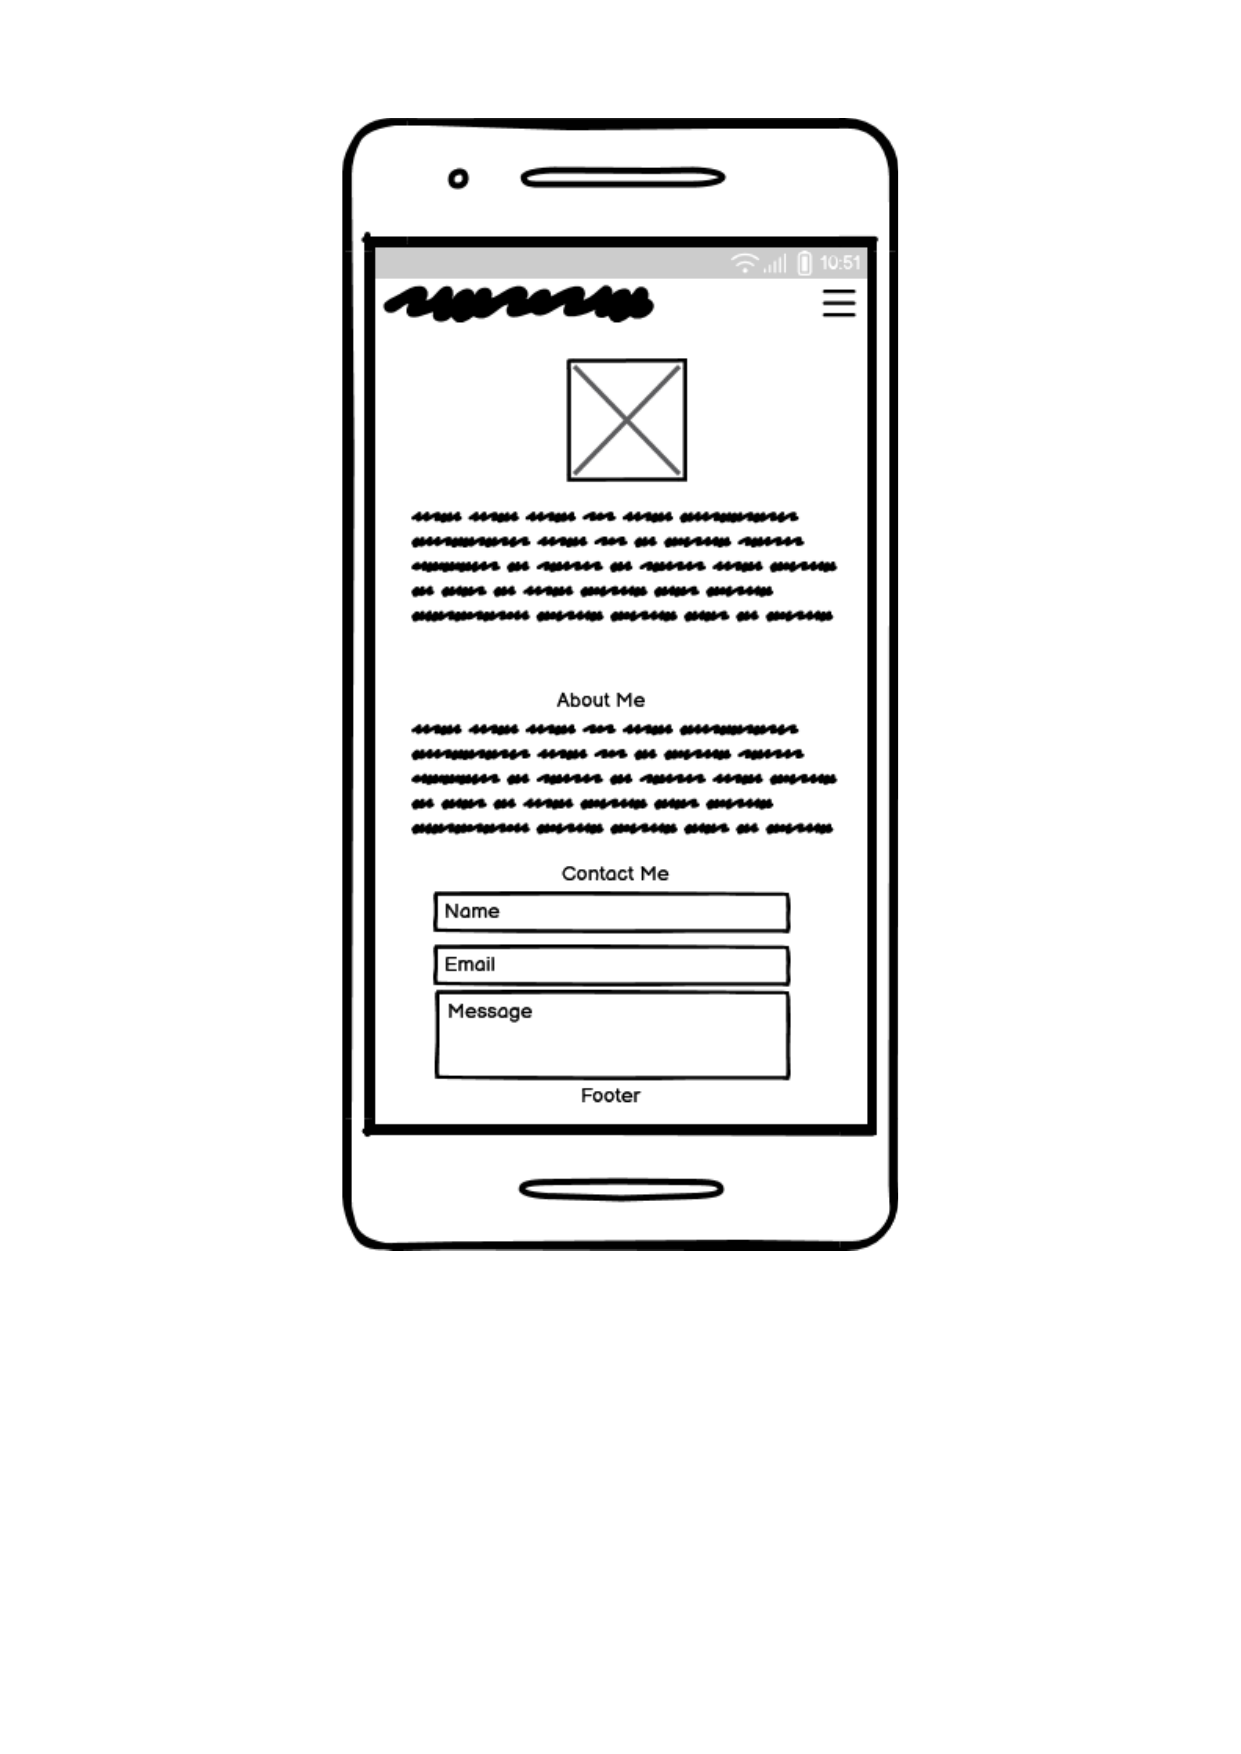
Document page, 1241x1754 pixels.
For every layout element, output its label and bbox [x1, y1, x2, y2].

picture [342, 118, 899, 1251]
